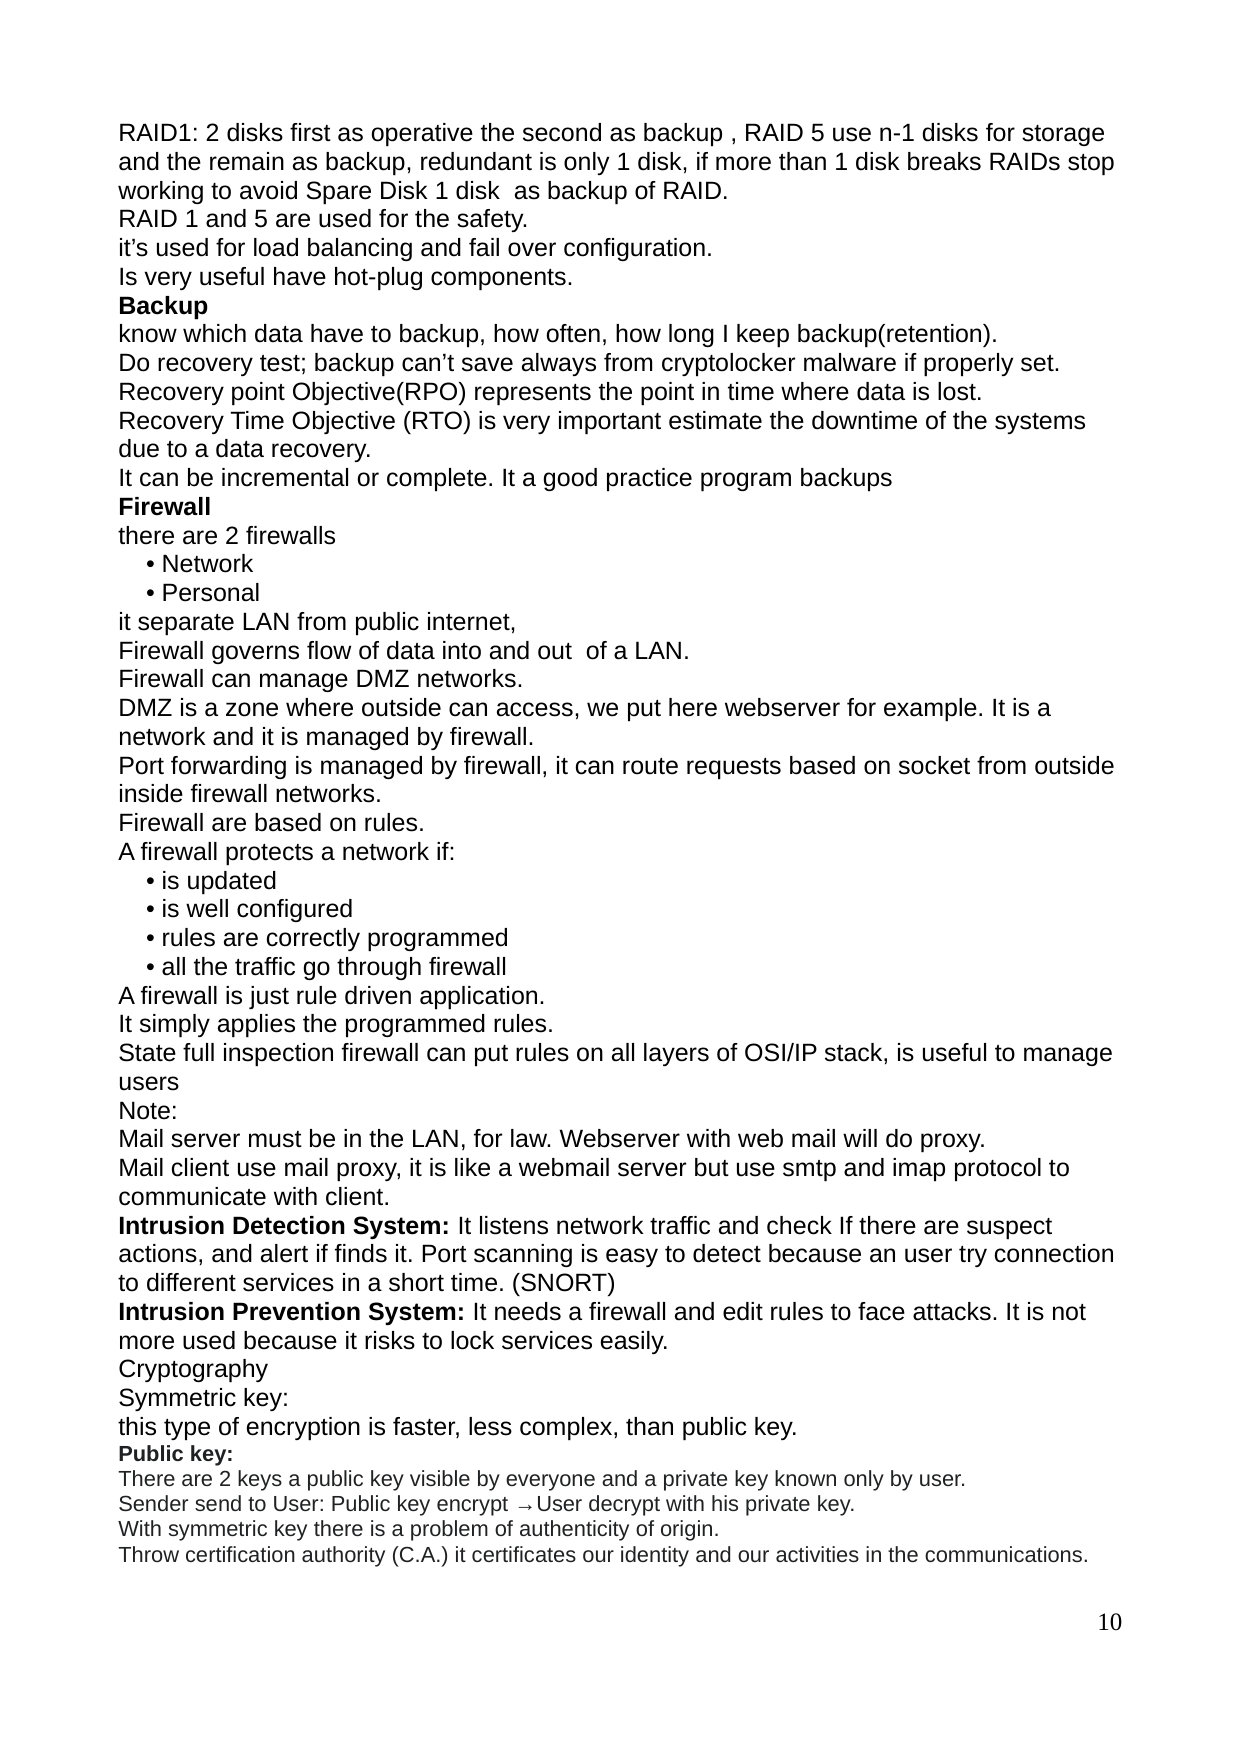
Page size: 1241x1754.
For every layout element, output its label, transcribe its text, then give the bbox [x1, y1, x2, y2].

text Mail client use mail proxy, it is like a webmail server but use smtp and imap protocol to communicate with client. [118, 1153, 1122, 1211]
text DMZ is a zone where outside can access, we put here webserver for example. It is a network and it is managed by firewall. [118, 693, 1122, 751]
text Cryptography [118, 1354, 1122, 1383]
text Do recovery test; backup can’t save always from cryptolocker malware if properly set. [118, 348, 1122, 377]
text There are 2 keys a public key visible by everyone and a private key known only by user. [118, 1466, 1122, 1491]
text this type of encryption is faster, less complex, than public key. [118, 1412, 1122, 1441]
text Backup [118, 291, 1122, 319]
text It simply applies the programmed rules. [118, 1009, 1122, 1038]
text A firewall is just rule driven application. [118, 981, 1122, 1009]
text • all the traffic go through firewall [118, 952, 1122, 981]
text it’s used for load balancing and fail over configuration. [118, 233, 1122, 262]
text Firewall are based on rules. [118, 808, 1122, 837]
text It can be incremental or complete. It a good practice program backups [118, 463, 1122, 492]
text Symmetric key: [118, 1383, 1122, 1412]
text Throw certification authority (C.A.) it certificates our identity and our activities in the communications. [118, 1541, 1122, 1567]
text know which data have to backup, how often, how long I keep backup(retention). [118, 319, 1122, 348]
text Mail server must be in the LAN, for law. Webserver with web mail will do proxy. [118, 1124, 1122, 1153]
text Recovery Time Objective (RTO) is very important estimate the downtime of the systems due to a data recovery. [118, 406, 1122, 463]
text Intrusion Detection System: It listens network traffic and check If there are suspect actions, and alert if finds it. Port scanning is easy to detect because an user try connection to different services in a short time. (SNORT) [118, 1211, 1122, 1297]
text • is well configured [118, 894, 1122, 923]
text Note: [118, 1096, 1122, 1124]
text A firewall protects a network if: [118, 837, 1122, 866]
text Firewall governs flow of data into and out of a LAN. [118, 636, 1122, 664]
text RAID 1 and 5 are used for the safety. [118, 204, 1122, 233]
text With symmetric key there is a problem of authenticity of origin. [118, 1516, 1122, 1541]
text Firewall [118, 492, 1122, 521]
text Firewall can manage DMZ networks. [118, 664, 1122, 693]
text RAID1: 2 disks first as operative the second as backup , RAID 5 use n-1 disks for storage and the remain as backup, redundant is only 1 disk, if more than 1 disk breaks RAIDs stop working to avoid Spare Disk 1 disk as backup of RAID. [118, 118, 1122, 204]
text Public key: [118, 1441, 1122, 1466]
text • Network [118, 549, 1122, 578]
text there are 2 firewalls [118, 521, 1122, 549]
text • Personal [118, 578, 1122, 607]
text • rules are correctly programmed [118, 923, 1122, 952]
text it separate LAN from public internet, [118, 607, 1122, 636]
text Port forwarding is managed by firewall, it can route requests based on socket from outside inside firewall networks. [118, 751, 1122, 808]
text Recovery point Objective(RPO) represents the point in time where data is lost. [118, 377, 1122, 406]
text Is very useful have hot-plug components. [118, 262, 1122, 291]
text Intrusion Prevention System: It needs a firewall and edit rules to face attacks. It is not more used because it risks to lock services easily. [118, 1297, 1122, 1354]
text Sender send to User: Public key encrypt →User decrypt with his private key. [118, 1491, 1122, 1516]
text State full inspection firewall can put rules on all layers of OSI/IP stack, is useful to manage users [118, 1038, 1122, 1096]
text • is updated [118, 866, 1122, 894]
